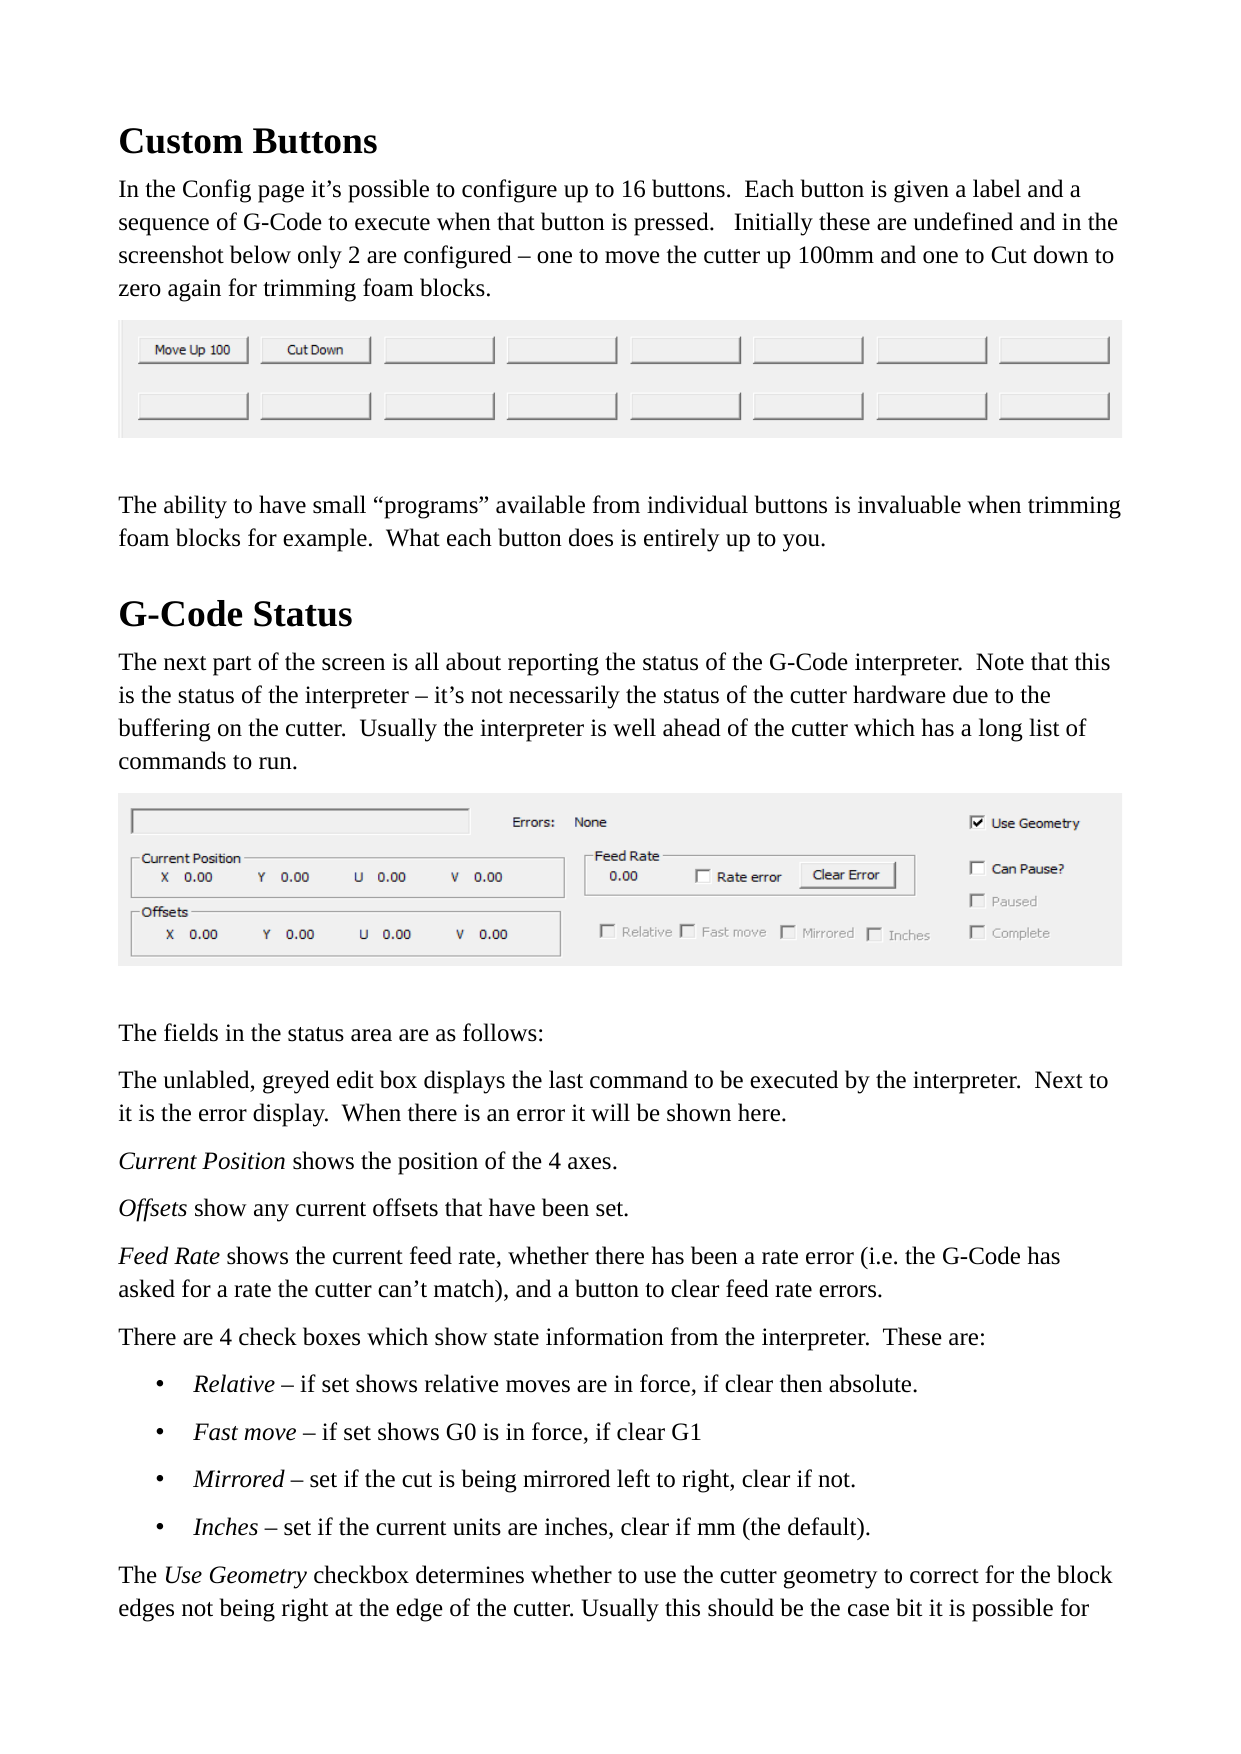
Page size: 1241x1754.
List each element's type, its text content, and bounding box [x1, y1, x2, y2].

text The Use Geometry checkbox determines whether to use the cutter geometry to correct for the block edges not being right at the edge of the cutter. Usually this should be the case bit it is possible for [118, 1560, 1122, 1622]
picture [118, 793, 1123, 966]
text Current Position shows the position of the 4 axes. [118, 1146, 1122, 1175]
picture [118, 320, 1123, 438]
list Relative – if set shows relative moves are in force, if clear then absolute. [156, 1369, 1122, 1398]
subtitle Custom Buttons [118, 118, 1122, 161]
text In the Config page it’s possible to configure up to 16 buttons. Each button is given a label and a sequence of G-Code to execute when that button is pressed. Initially these are undefined and in the screenshot below only 2 are configured – one to move the cutter up 100mm and one to Cut down to zero again for trimming foam blocks. [118, 174, 1122, 302]
text The next part of the screen is all about reporting the status of the G-Code interpreter. Note that this is the status of the interpreter – it’s not necessarily the status of the cutter hardware due to the buffering on the cutter. Usually the interpreter is well ahead of the cutter which has a long list of commands to run. [118, 647, 1122, 775]
text The fields in the status area are as follows: [118, 1018, 1122, 1046]
list Mirrored – set if the cut is being mirrored left to right, clear if not. [156, 1464, 1122, 1493]
text There are 4 check boxes which show state information from the interpreter. These are: [118, 1322, 1122, 1351]
text Feed Rate shows the current feed rate, whether there has been a rate error (i.e. the G-Code has asked for a rate the cutter can’t match), and a button to clear feed rate errors. [118, 1241, 1122, 1303]
subtitle G-Code Status [118, 591, 1122, 634]
list Inches – set if the current units are inches, clear if mm (the default). [156, 1512, 1122, 1541]
text The unlabled, greyed edit box displays the last command to be executed by the interpreter. Next to it is the error display. When there is an error it will be shown here. [118, 1065, 1122, 1127]
text Offsets show any current offsets that have been set. [118, 1193, 1122, 1222]
list Fast move – if set shows G0 is in force, if clear G1 [156, 1417, 1122, 1446]
text The ability to have small “programs” available from individual buttons is invaluable when trimming foam blocks for example. What each button does is entirely up to you. [118, 490, 1122, 552]
